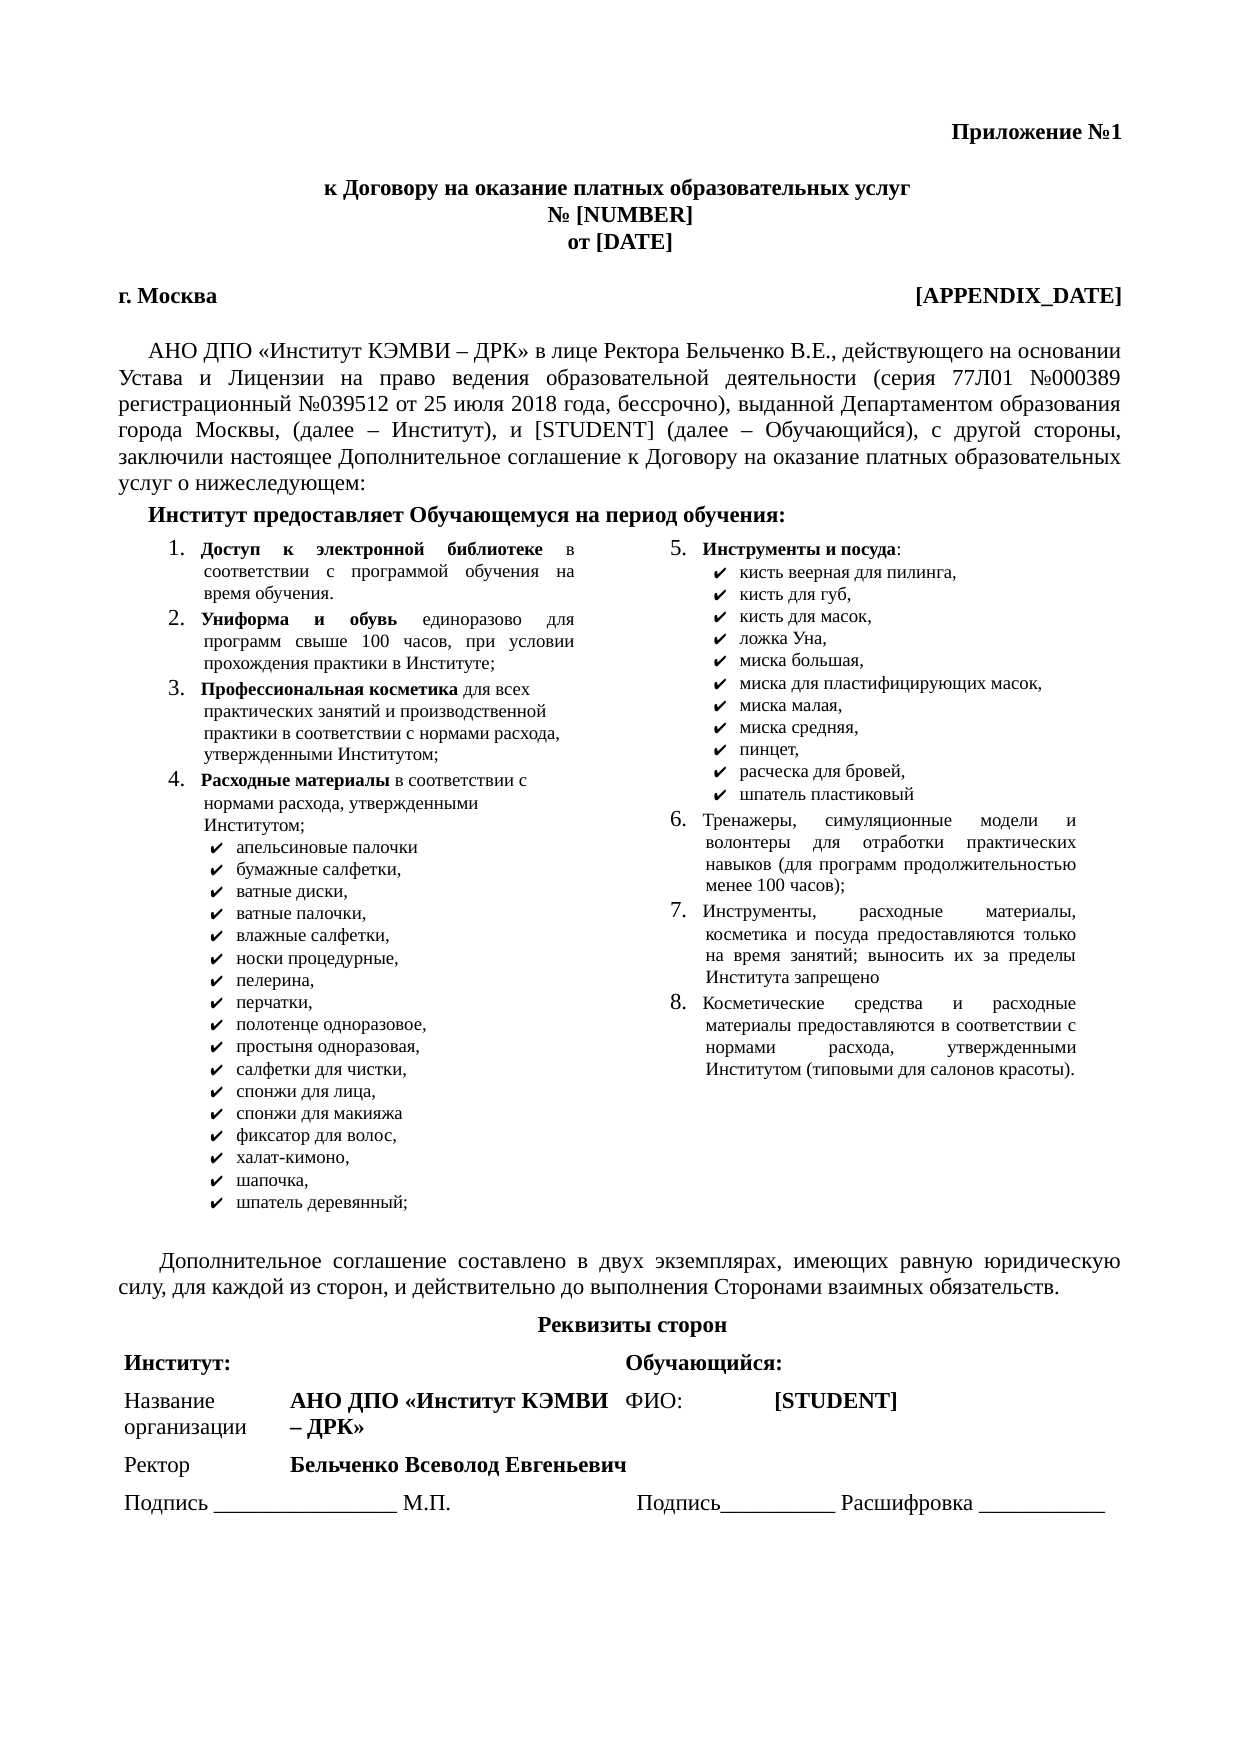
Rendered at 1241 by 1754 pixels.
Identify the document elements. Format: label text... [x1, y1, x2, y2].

table_cell Ректор [118, 1445, 284, 1483]
table_cell Обучающийся: [620, 1343, 1122, 1381]
text от [DATE] [118, 228, 1122, 255]
text Институт предоставляет Обучающемуся на период обучения: [118, 502, 1122, 528]
table_cell [STUDENT] [768, 1381, 1122, 1483]
text к Договору на оказание платных образовательных услуг [118, 174, 1122, 201]
text Приложение №1 [118, 118, 1122, 144]
table_cell ФИО: [620, 1381, 768, 1445]
table_cell Подпись ________________ М.П. [118, 1483, 619, 1521]
table_cell Подпись__________ Расшифровка ___________ [620, 1483, 1122, 1521]
table_header Инструменты и посуда: кисть веерная для пилинга, кисть для губ, кисть для масок, ложка Уна, миска большая, миска для пластифицирующих масок, миска малая, миска средняя, пинцет, расческа для бровей, шпатель пластиковый Тренажеры, симуляционные модели и волонтеры для отработки практических навыков (для программ продолжительностью менее 100 часов); Инструменты, расходные материалы, косметика и посуда предоставляются только на время занятий; выносить их за пределы Института запрещено Косметические средства и расходные материалы предоставляются в соответствии с нормами расхода, утвержденными Институтом (типовыми для салонов красоты). [620, 528, 1122, 1241]
table_cell АНО ДПО «Институт КЭМВИ – ДРК» [284, 1381, 619, 1445]
table_cell Институт: [118, 1343, 619, 1381]
text АНО ДПО «Институт КЭМВИ – ДРК» в лице Ректора Бельченко В.Е., действующего на основании Устава и Лицензии на право ведения образовательной деятельности (серия 77Л01 №000389 регистрационный №039512 от 25 июля 2018 года, бессрочно), выданной Департаментом образования города Москвы, (далее – Институт), и [STUDENT] (далее – Обучающийся), с другой стороны, заключили настоящее Дополнительное соглашение к Договору на оказание платных образовательных услуг о нижеследующем: [118, 337, 1122, 496]
table_header [APPENDIX_DATE] [620, 283, 1122, 309]
table_header Доступ к электронной библиотеке в соответствии с программой обучения на время обучения. Униформа и обувь единоразово для программ свыше 100 часов, при условии прохождения практики в Институте; Профессиональная косметика для всех практических занятий и производственной практики в соответствии с нормами расхода, утвержденными Институтом; Расходные материалы в соответствии с нормами расхода, утвержденными Институтом; апельсиновые палочки бумажные салфетки, ватные диски, ватные палочки, влажные салфетки, носки процедурные, пелерина, перчатки, полотенце одноразовое, простыня одноразовая, салфетки для чистки, спонжи для лица, спонжи для макияжа фиксатор для волос, халат-кимоно, шапочка, шпатель деревянный; [118, 528, 620, 1241]
table_header г. Москва [118, 283, 620, 309]
table_cell Название организации [118, 1381, 284, 1445]
text Дополнительное соглашение составлено в двух экземплярах, имеющих равную юридическую силу, для каждой из сторон, и действительно до выполнения Сторонами взаимных обязательств. [118, 1247, 1122, 1299]
table_cell Бельченко Всеволод Евгеньевич [284, 1445, 768, 1483]
table_header Реквизиты сторон [118, 1299, 1122, 1343]
text № [NUMBER] [118, 201, 1122, 228]
